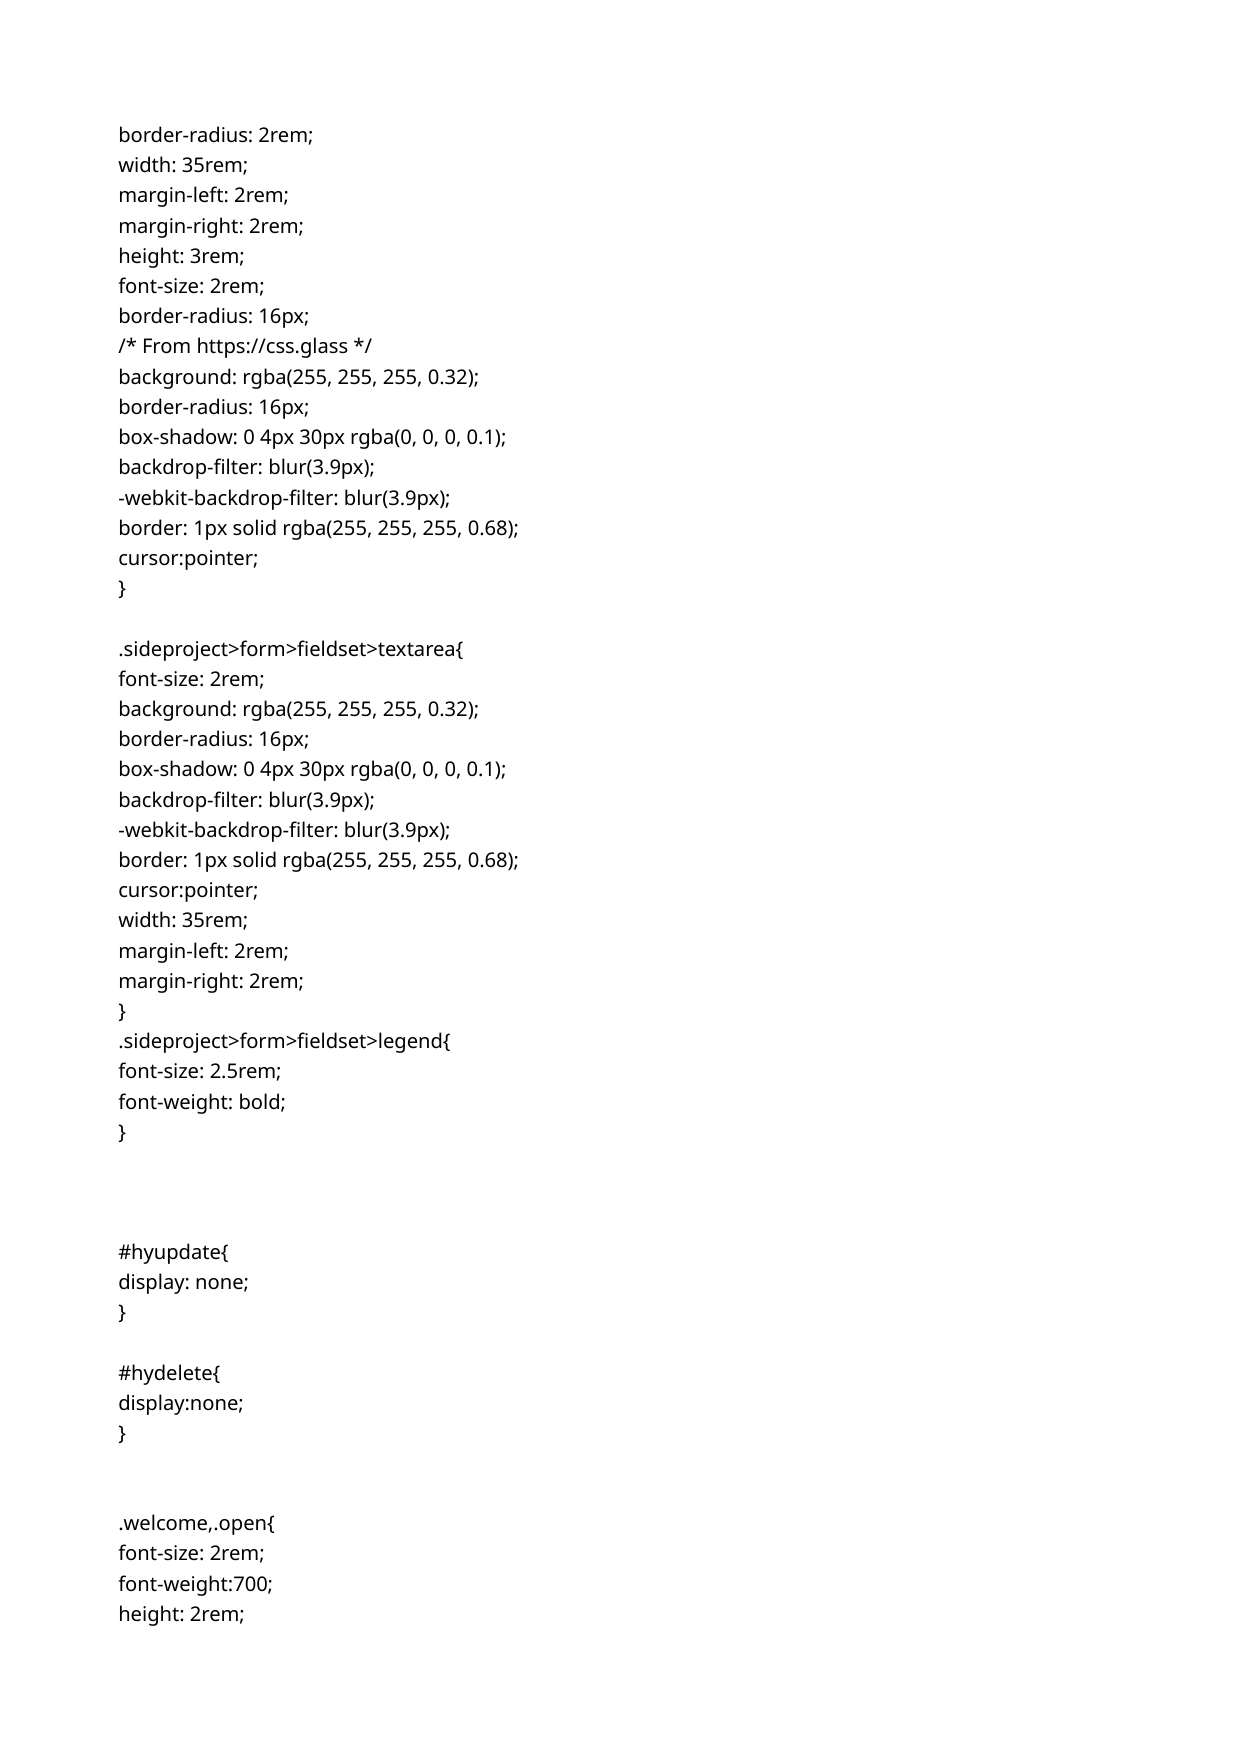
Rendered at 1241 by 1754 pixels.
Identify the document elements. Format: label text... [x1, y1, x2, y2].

text } [118, 1416, 1122, 1447]
text width: 35rem; [118, 903, 1122, 934]
text background: rgba(255, 255, 255, 0.32); [118, 692, 1122, 722]
text background: rgba(255, 255, 255, 0.32); [118, 360, 1122, 390]
text border: 1px solid rgba(255, 255, 255, 0.68); [118, 511, 1122, 541]
text font-size: 2rem; [118, 269, 1122, 299]
text } [118, 1115, 1122, 1145]
text .sideproject>form>fieldset>legend{ [118, 1024, 1122, 1054]
text #hyupdate{ [118, 1235, 1122, 1265]
text } [118, 571, 1122, 601]
text backdrop-filter: blur(3.9px); [118, 450, 1122, 481]
text margin-left: 2rem; [118, 934, 1122, 964]
text cursor:pointer; [118, 873, 1122, 903]
text border-radius: 16px; [118, 390, 1122, 420]
text border-radius: 16px; [118, 299, 1122, 329]
text font-weight:700; [118, 1567, 1122, 1597]
text cursor:pointer; [118, 541, 1122, 571]
text } [118, 994, 1122, 1024]
text font-size: 2rem; [118, 1536, 1122, 1567]
text margin-right: 2rem; [118, 209, 1122, 239]
text font-size: 2.5rem; [118, 1054, 1122, 1085]
text height: 2rem; [118, 1597, 1122, 1627]
text backdrop-filter: blur(3.9px); [118, 783, 1122, 813]
text -webkit-backdrop-filter: blur(3.9px); [118, 813, 1122, 843]
text margin-right: 2rem; [118, 964, 1122, 994]
text margin-left: 2rem; [118, 178, 1122, 209]
text display:none; [118, 1386, 1122, 1416]
text border-radius: 16px; [118, 722, 1122, 752]
text box-shadow: 0 4px 30px rgba(0, 0, 0, 0.1); [118, 420, 1122, 450]
text font-weight: bold; [118, 1085, 1122, 1115]
text .sideproject>form>fieldset>textarea{ [118, 632, 1122, 662]
text display: none; [118, 1265, 1122, 1296]
text width: 35rem; [118, 148, 1122, 178]
text font-size: 2rem; [118, 662, 1122, 692]
text -webkit-backdrop-filter: blur(3.9px); [118, 481, 1122, 511]
text #hydelete{ [118, 1356, 1122, 1386]
text box-shadow: 0 4px 30px rgba(0, 0, 0, 0.1); [118, 752, 1122, 783]
text border: 1px solid rgba(255, 255, 255, 0.68); [118, 843, 1122, 873]
text /* From https://css.glass */ [118, 329, 1122, 360]
text .welcome,.open{ [118, 1506, 1122, 1536]
text border-radius: 2rem; [118, 118, 1122, 148]
text } [118, 1296, 1122, 1326]
text height: 3rem; [118, 239, 1122, 269]
